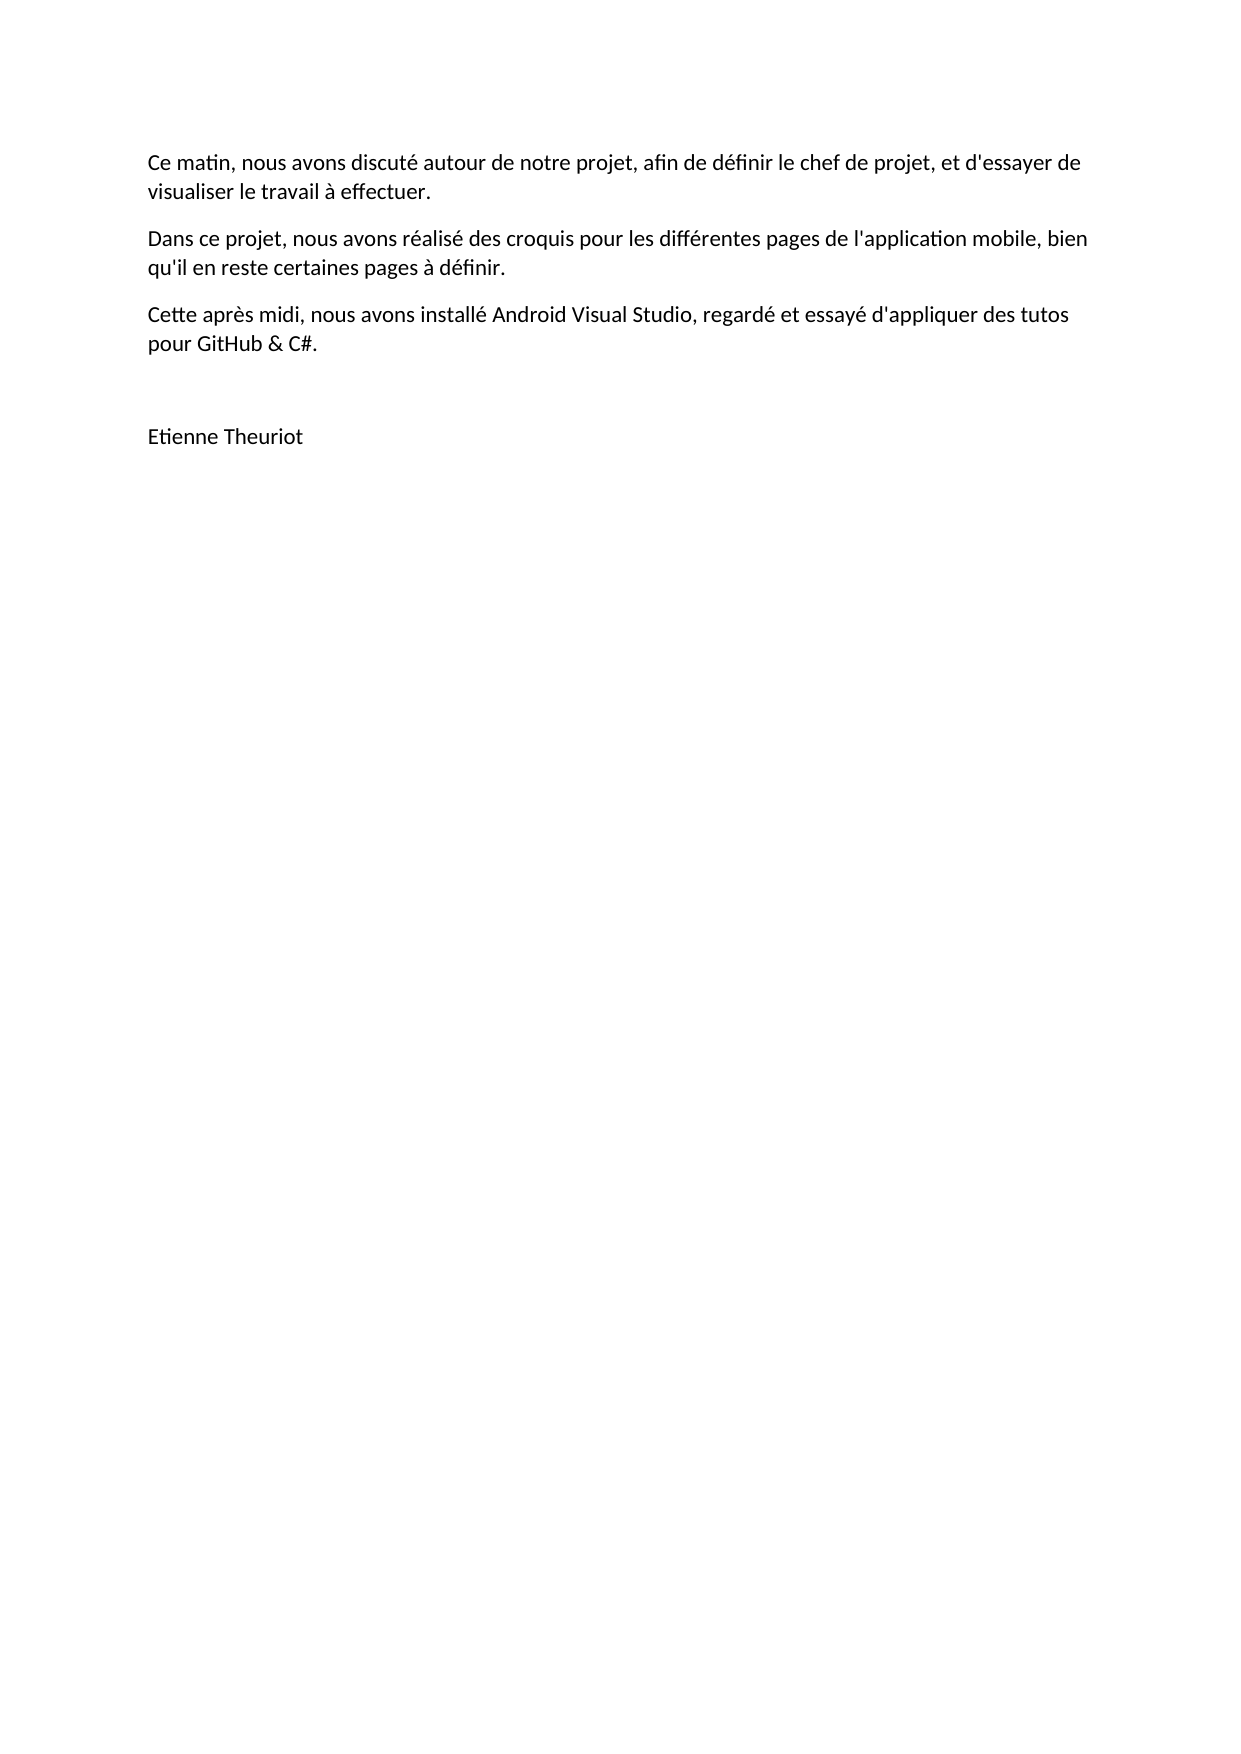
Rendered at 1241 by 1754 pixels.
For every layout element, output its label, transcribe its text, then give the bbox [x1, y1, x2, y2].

text Ce matin, nous avons discuté autour de notre projet, afin de définir le chef de projet, et d'essayer de visualiser le travail à effectuer. [148, 148, 1093, 205]
text Cette après midi, nous avons installé Android Visual Studio, regardé et essayé d'appliquer des tutos pour GitHub & C#. [148, 300, 1093, 357]
text Dans ce projet, nous avons réalisé des croquis pour les différentes pages de l'application mobile, bien qu'il en reste certaines pages à définir. [148, 224, 1093, 281]
text Etienne Theuriot [148, 422, 1093, 450]
